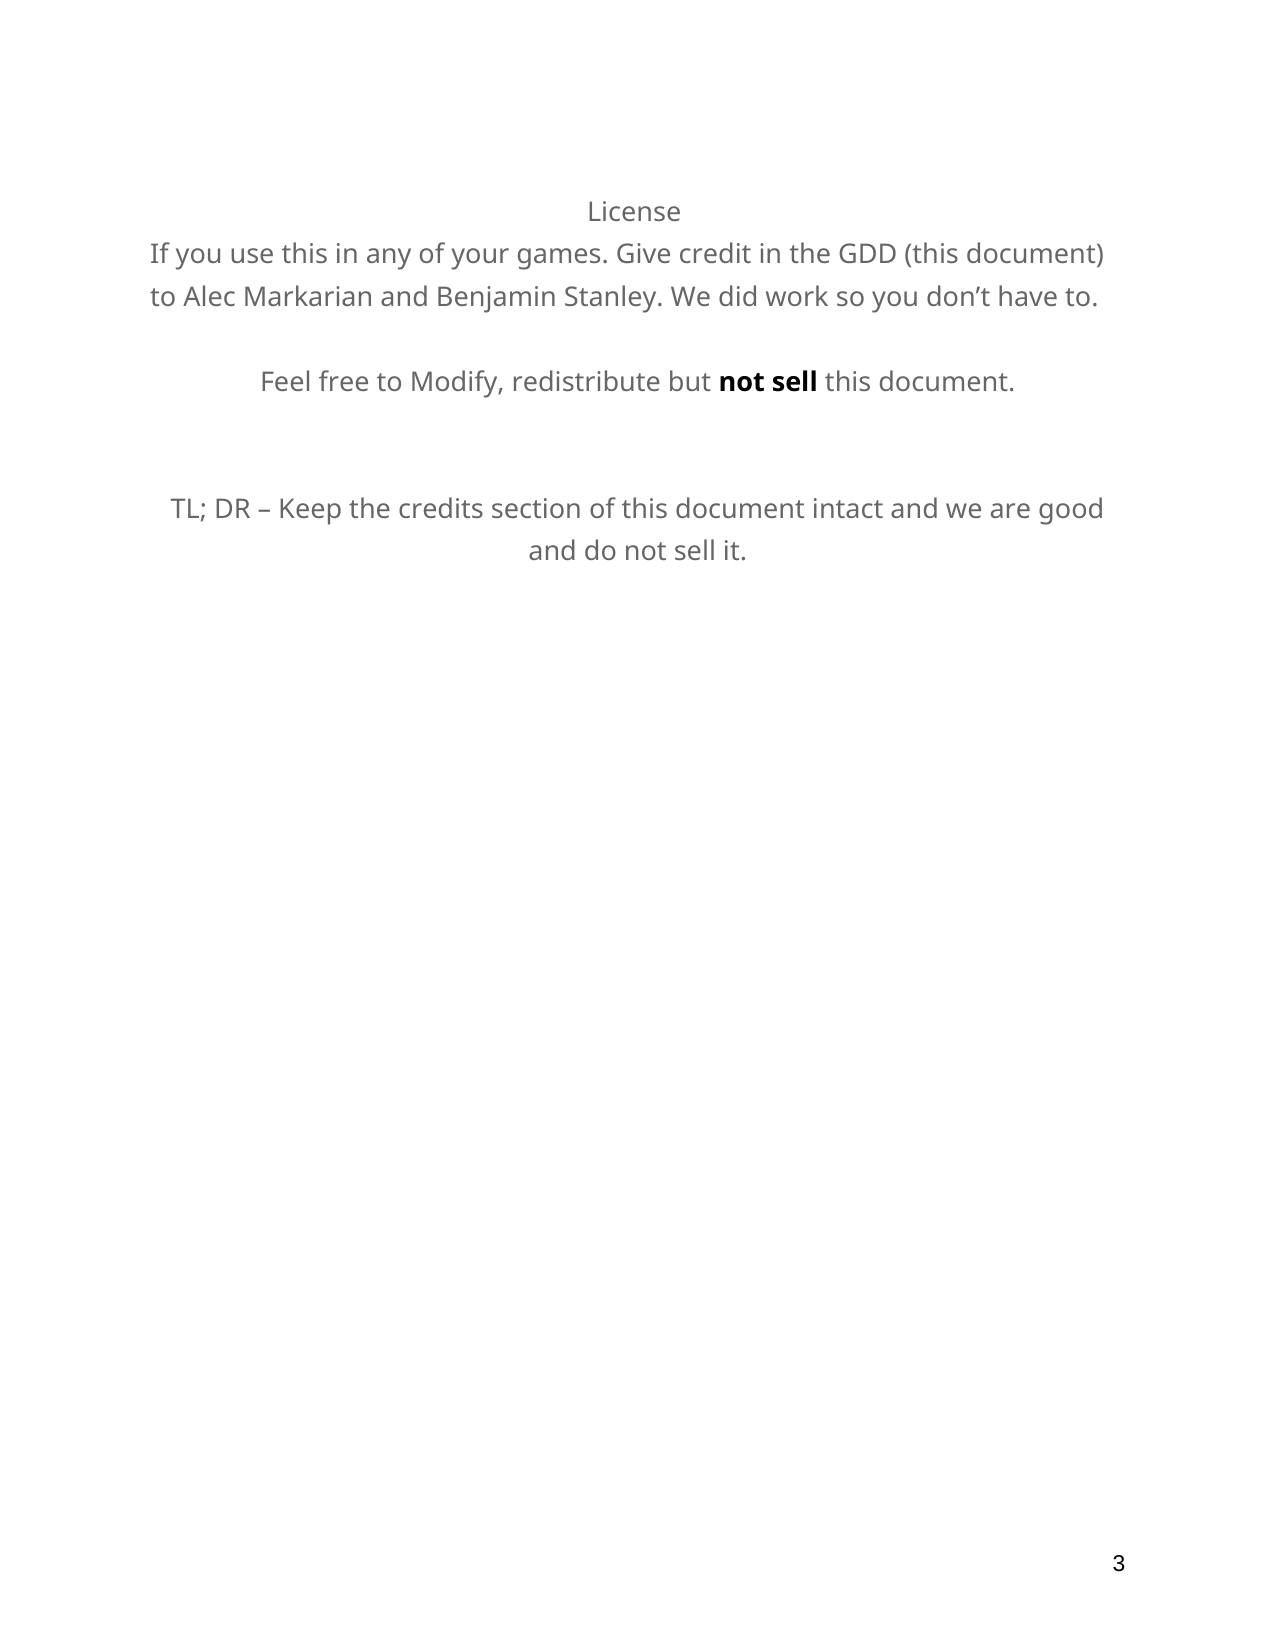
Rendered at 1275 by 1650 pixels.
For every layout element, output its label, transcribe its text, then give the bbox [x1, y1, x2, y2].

text License [150, 192, 1125, 229]
text Feel free to Modify, redistribute but not sell this document. [150, 362, 1125, 399]
text TL; DR – Keep the credits section of this document intact and we are good and do not sell it. [150, 489, 1125, 568]
text If you use this in any of your games. Give credit in the GDD (this document) to Alec Markarian and Benjamin Stanley. We did work so you don’t have to. [150, 235, 1125, 314]
